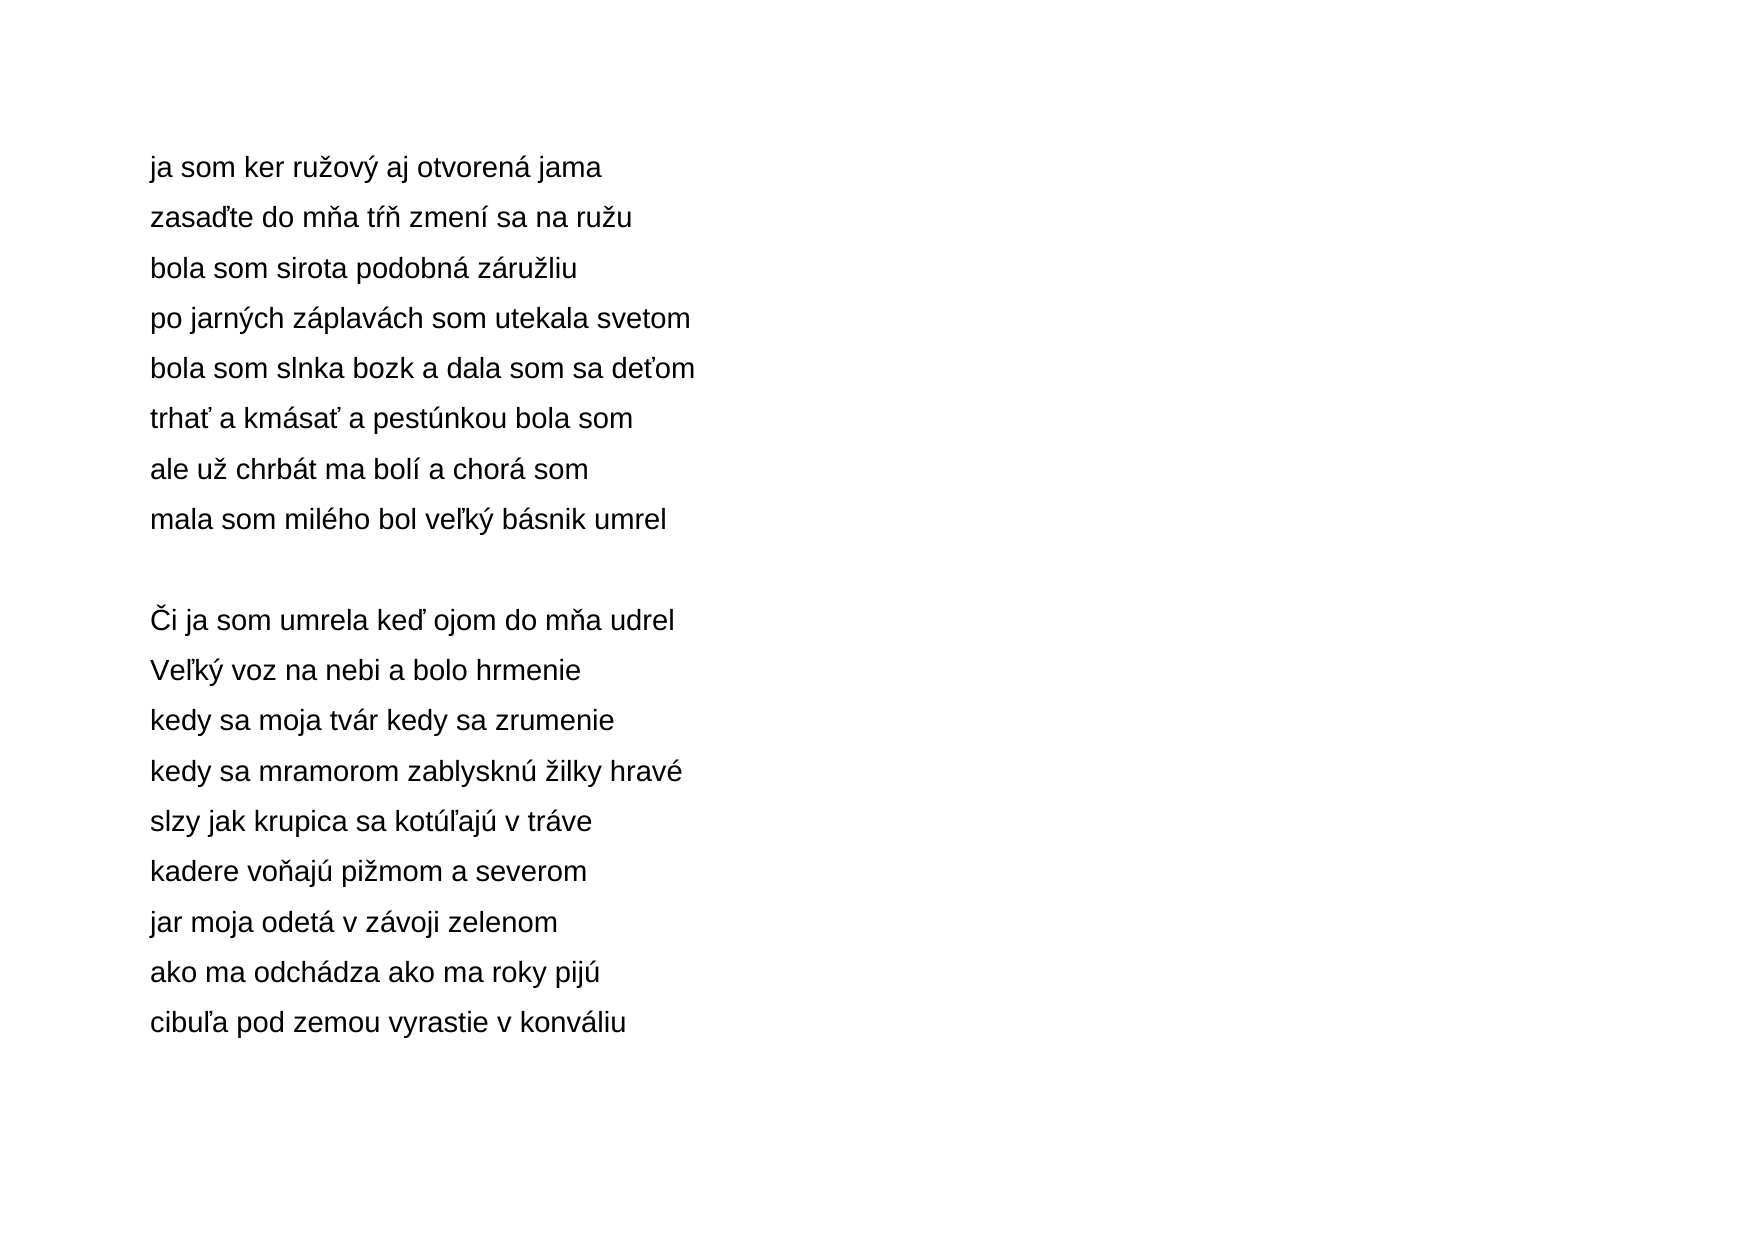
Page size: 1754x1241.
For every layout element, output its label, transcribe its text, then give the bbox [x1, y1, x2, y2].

text slzy jak krupica sa kotúľajú v tráve [150, 804, 1242, 838]
text kedy sa mramorom zablysknú žilky hravé [150, 754, 1242, 787]
text kadere voňajú pižmom a severom [150, 854, 1242, 888]
text trhať a kmásať a pestúnkou bola som [150, 402, 1242, 435]
text cibuľa pod zemou vyrastie v konváliu [150, 1005, 1242, 1039]
text po jarných záplavách som utekala svetom [150, 301, 1242, 334]
text zasaďte do mňa tŕň zmení sa na ružu [150, 200, 1242, 234]
text ja som ker ružový aj otvorená jama [150, 150, 1242, 183]
text Či ja som umrela keď ojom do mňa udrel [150, 603, 1242, 636]
text bola som slnka bozk a dala som sa deťom [150, 351, 1242, 385]
text bola som sirota podobná záružliu [150, 251, 1242, 284]
text jar moja odetá v závoji zelenom [150, 905, 1242, 938]
text mala som milého bol veľký básnik umrel [150, 502, 1242, 536]
text kedy sa moja tvár kedy sa zrumenie [150, 703, 1242, 737]
text ako ma odchádza ako ma roky pijú [150, 955, 1242, 988]
text Veľký voz na nebi a bolo hrmenie [150, 653, 1242, 687]
text ale už chrbát ma bolí a chorá som [150, 452, 1242, 485]
